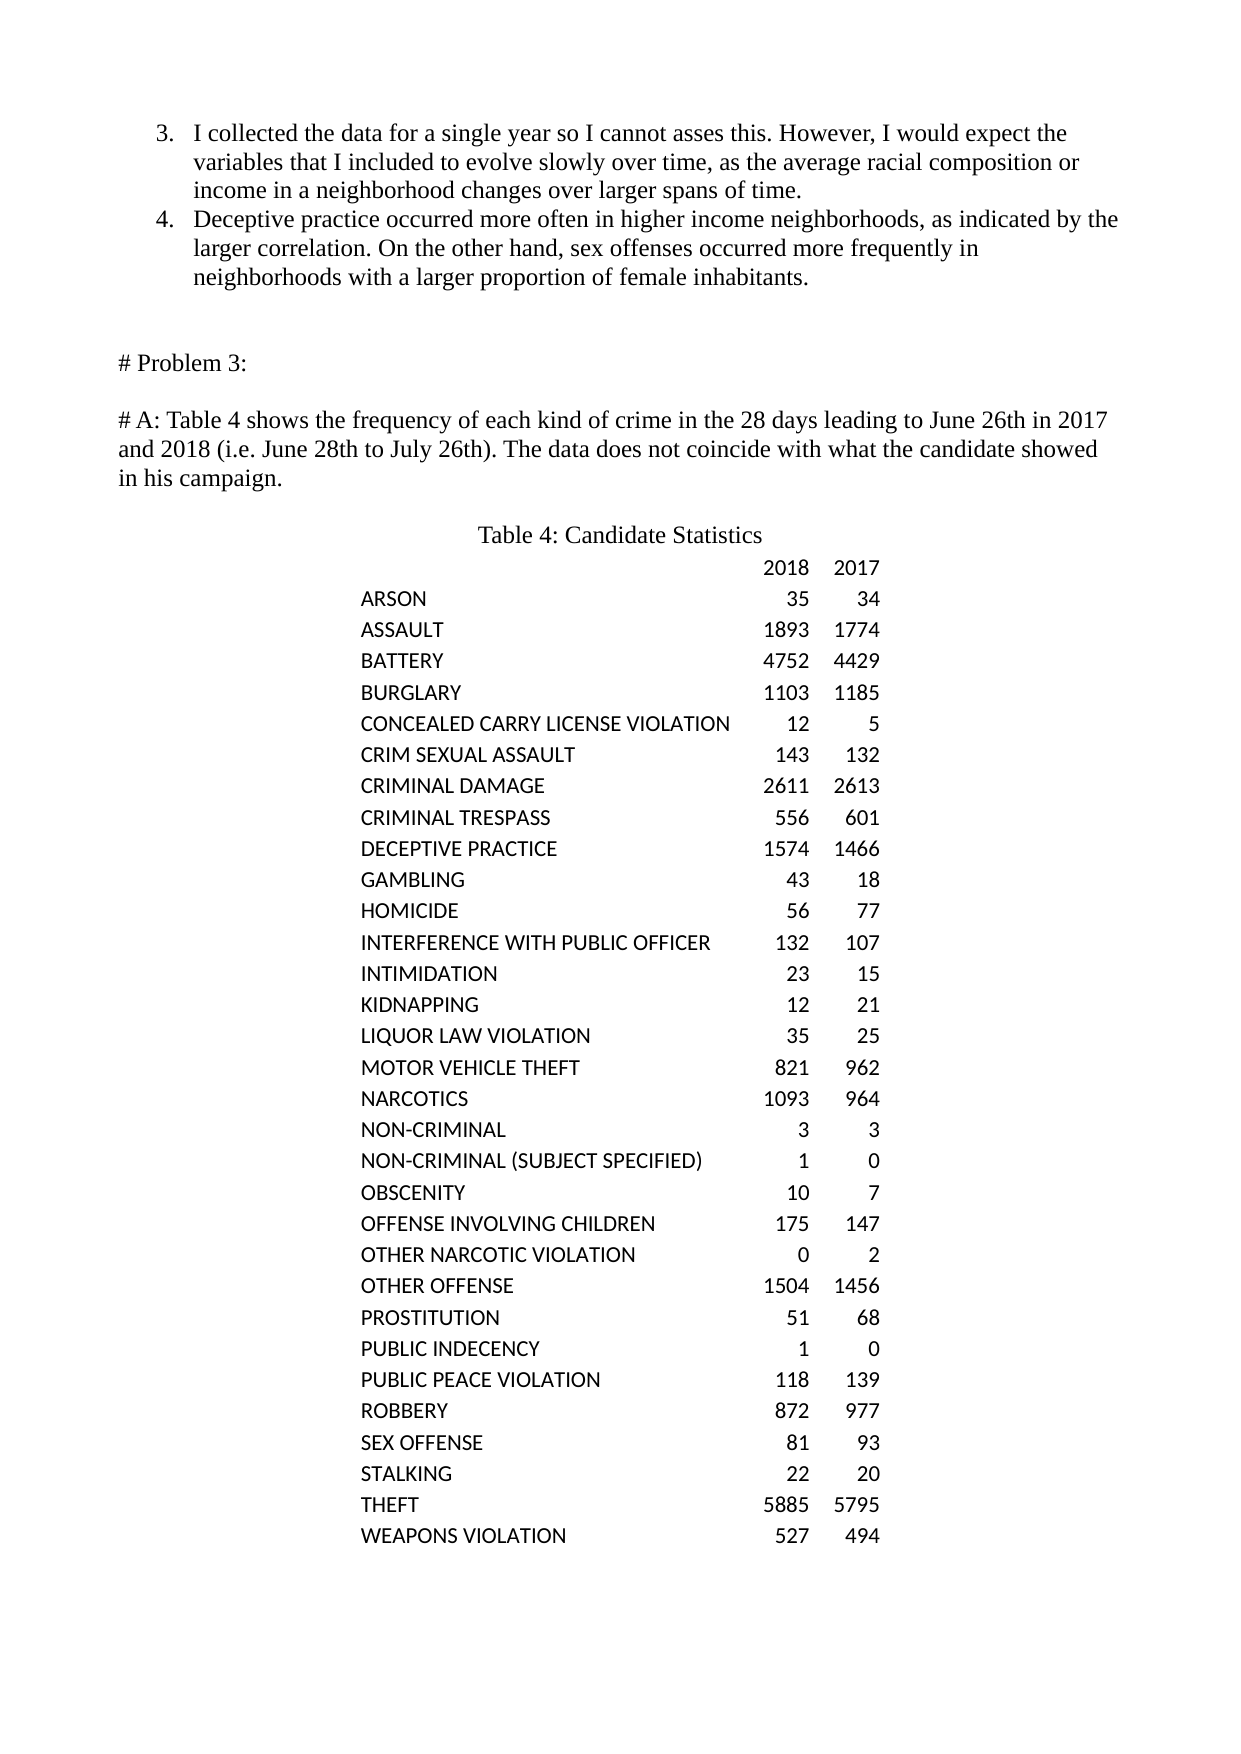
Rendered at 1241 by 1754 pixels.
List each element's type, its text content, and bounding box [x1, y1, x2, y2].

table_cell 1 [743, 1331, 821, 1362]
table_cell 56 [743, 893, 821, 924]
table_header 2017 [821, 549, 891, 581]
table_cell 139 [821, 1362, 891, 1393]
table_cell 5795 [821, 1487, 891, 1518]
table_cell PUBLIC INDECENCY [349, 1331, 742, 1362]
table_cell 15 [821, 956, 891, 987]
table_cell INTIMIDATION [349, 956, 742, 987]
table_cell 556 [743, 799, 821, 831]
table_cell 34 [821, 581, 891, 612]
table_cell MOTOR VEHICLE THEFT [349, 1049, 742, 1081]
table_cell NON-CRIMINAL [349, 1112, 742, 1143]
table_cell WEAPONS VIOLATION [349, 1518, 742, 1549]
table_cell 4752 [743, 643, 821, 674]
table_cell 68 [821, 1299, 891, 1331]
table_cell CRIMINAL DAMAGE [349, 768, 742, 799]
table_cell 18 [821, 862, 891, 893]
table_cell 2611 [743, 768, 821, 799]
table_cell 23 [743, 956, 821, 987]
table_cell 0 [743, 1237, 821, 1268]
table_cell CONCEALED CARRY LICENSE VIOLATION [349, 706, 742, 737]
table_cell 81 [743, 1424, 821, 1456]
table_cell 601 [821, 799, 891, 831]
table_cell SEX OFFENSE [349, 1424, 742, 1456]
text # Problem 3: [118, 348, 1122, 377]
table_cell 527 [743, 1518, 821, 1549]
table_cell ARSON [349, 581, 742, 612]
table_cell 35 [743, 581, 821, 612]
table_cell OFFENSE INVOLVING CHILDREN [349, 1206, 742, 1237]
table_cell NON-CRIMINAL (SUBJECT SPECIFIED) [349, 1143, 742, 1174]
table_cell KIDNAPPING [349, 987, 742, 1018]
table_cell BURGLARY [349, 674, 742, 706]
table_cell 12 [743, 706, 821, 737]
table_cell 10 [743, 1174, 821, 1206]
table_cell OBSCENITY [349, 1174, 742, 1206]
table_cell 51 [743, 1299, 821, 1331]
table_cell 1504 [743, 1268, 821, 1299]
table_cell 962 [821, 1049, 891, 1081]
table_cell PROSTITUTION [349, 1299, 742, 1331]
table_cell 1456 [821, 1268, 891, 1299]
table_cell DECEPTIVE PRACTICE [349, 831, 742, 862]
table_cell OTHER NARCOTIC VIOLATION [349, 1237, 742, 1268]
table_cell 3 [821, 1112, 891, 1143]
table_cell 43 [743, 862, 821, 893]
table_cell 964 [821, 1081, 891, 1112]
table_cell 1103 [743, 674, 821, 706]
table_cell 175 [743, 1206, 821, 1237]
table_cell 1185 [821, 674, 891, 706]
table_cell ASSAULT [349, 612, 742, 643]
table_cell 872 [743, 1393, 821, 1424]
table_cell STALKING [349, 1456, 742, 1487]
table_cell 5885 [743, 1487, 821, 1518]
table_cell 821 [743, 1049, 821, 1081]
table_cell CRIMINAL TRESPASS [349, 799, 742, 831]
table_cell 21 [821, 987, 891, 1018]
table_cell 35 [743, 1018, 821, 1049]
list Deceptive practice occurred more often in higher income neighborhoods, as indicated by the larger correlation. On the other hand, sex offenses occurred more frequently in neighborhoods with a larger proportion of female inhabitants. [156, 204, 1122, 291]
table_cell 132 [821, 737, 891, 768]
table_cell 132 [743, 924, 821, 956]
table_cell 5 [821, 706, 891, 737]
table_cell HOMICIDE [349, 893, 742, 924]
list I collected the data for a single year so I cannot asses this. However, I would expect the variables that I included to evolve slowly over time, as the average racial composition or income in a neighborhood changes over larger spans of time. [156, 118, 1122, 204]
table_cell 77 [821, 893, 891, 924]
table_cell 7 [821, 1174, 891, 1206]
table_cell 12 [743, 987, 821, 1018]
table_cell 0 [821, 1143, 891, 1174]
table_cell 147 [821, 1206, 891, 1237]
table_cell 977 [821, 1393, 891, 1424]
table_cell 1774 [821, 612, 891, 643]
table_cell 20 [821, 1456, 891, 1487]
table_cell BATTERY [349, 643, 742, 674]
table_cell INTERFERENCE WITH PUBLIC OFFICER [349, 924, 742, 956]
table_cell 1466 [821, 831, 891, 862]
table_cell LIQUOR LAW VIOLATION [349, 1018, 742, 1049]
table_cell 4429 [821, 643, 891, 674]
table_cell 1893 [743, 612, 821, 643]
table_cell 118 [743, 1362, 821, 1393]
table_cell 1093 [743, 1081, 821, 1112]
table_cell 93 [821, 1424, 891, 1456]
table_cell 3 [743, 1112, 821, 1143]
text # A: Table 4 shows the frequency of each kind of crime in the 28 days leading to June 26th in 2017 and 2018 (i.e. June 28th to July 26th). The data does not coincide with what the candidate showed in his campaign. [118, 406, 1122, 492]
table_cell CRIM SEXUAL ASSAULT [349, 737, 742, 768]
table_cell 0 [821, 1331, 891, 1362]
table_cell THEFT [349, 1487, 742, 1518]
table_cell GAMBLING [349, 862, 742, 893]
table_cell 2613 [821, 768, 891, 799]
table_cell OTHER OFFENSE [349, 1268, 742, 1299]
text Table 4: Candidate Statistics [118, 521, 1122, 549]
table_cell 1 [743, 1143, 821, 1174]
table_cell NARCOTICS [349, 1081, 742, 1112]
table_header 2018 [743, 549, 821, 581]
table_cell 494 [821, 1518, 891, 1549]
table_cell 1574 [743, 831, 821, 862]
table_cell 107 [821, 924, 891, 956]
table_cell 25 [821, 1018, 891, 1049]
table_cell PUBLIC PEACE VIOLATION [349, 1362, 742, 1393]
table_cell 22 [743, 1456, 821, 1487]
table_cell 143 [743, 737, 821, 768]
table_header [349, 549, 742, 581]
table_cell ROBBERY [349, 1393, 742, 1424]
table_cell 2 [821, 1237, 891, 1268]
